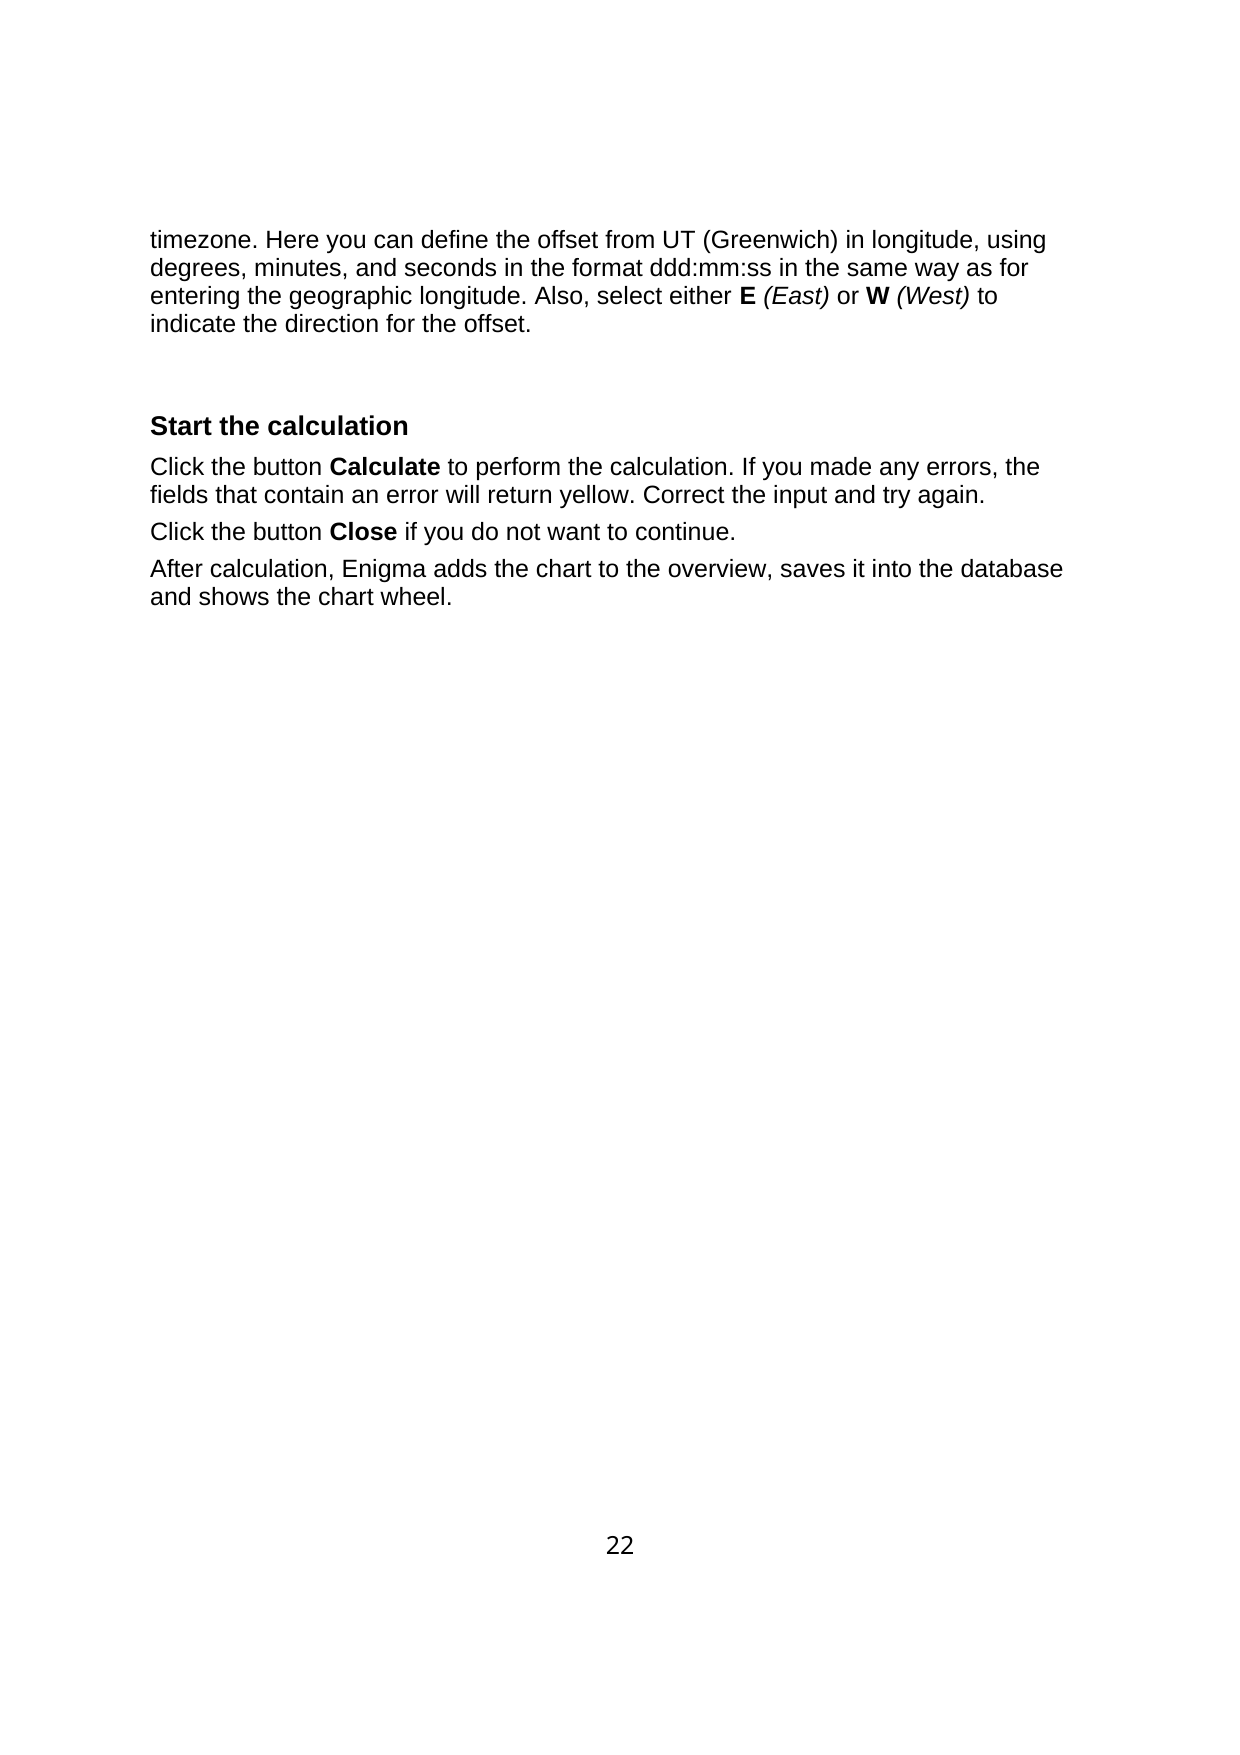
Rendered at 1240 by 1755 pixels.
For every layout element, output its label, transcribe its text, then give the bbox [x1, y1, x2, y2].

text Click the button Calculate to perform the calculation. If you made any errors, the fields that contain an error will return yellow. Correct the input and try again. [150, 453, 1089, 509]
text timezone. Here you can define the offset from UT (Greenwich) in longitude, using degrees, minutes, and seconds in the format ddd:mm:ss in the same way as for entering the geographic longitude. Also, select either E (East) or W (West) to indicate the direction for the offset. [150, 226, 1089, 338]
text After calculation, Enigma adds the chart to the overview, saves it into the database and shows the chart wheel. [150, 554, 1089, 610]
subtitle Start the calculation [150, 411, 1089, 441]
text Click the button Close if you do not want to continue. [150, 518, 1089, 546]
